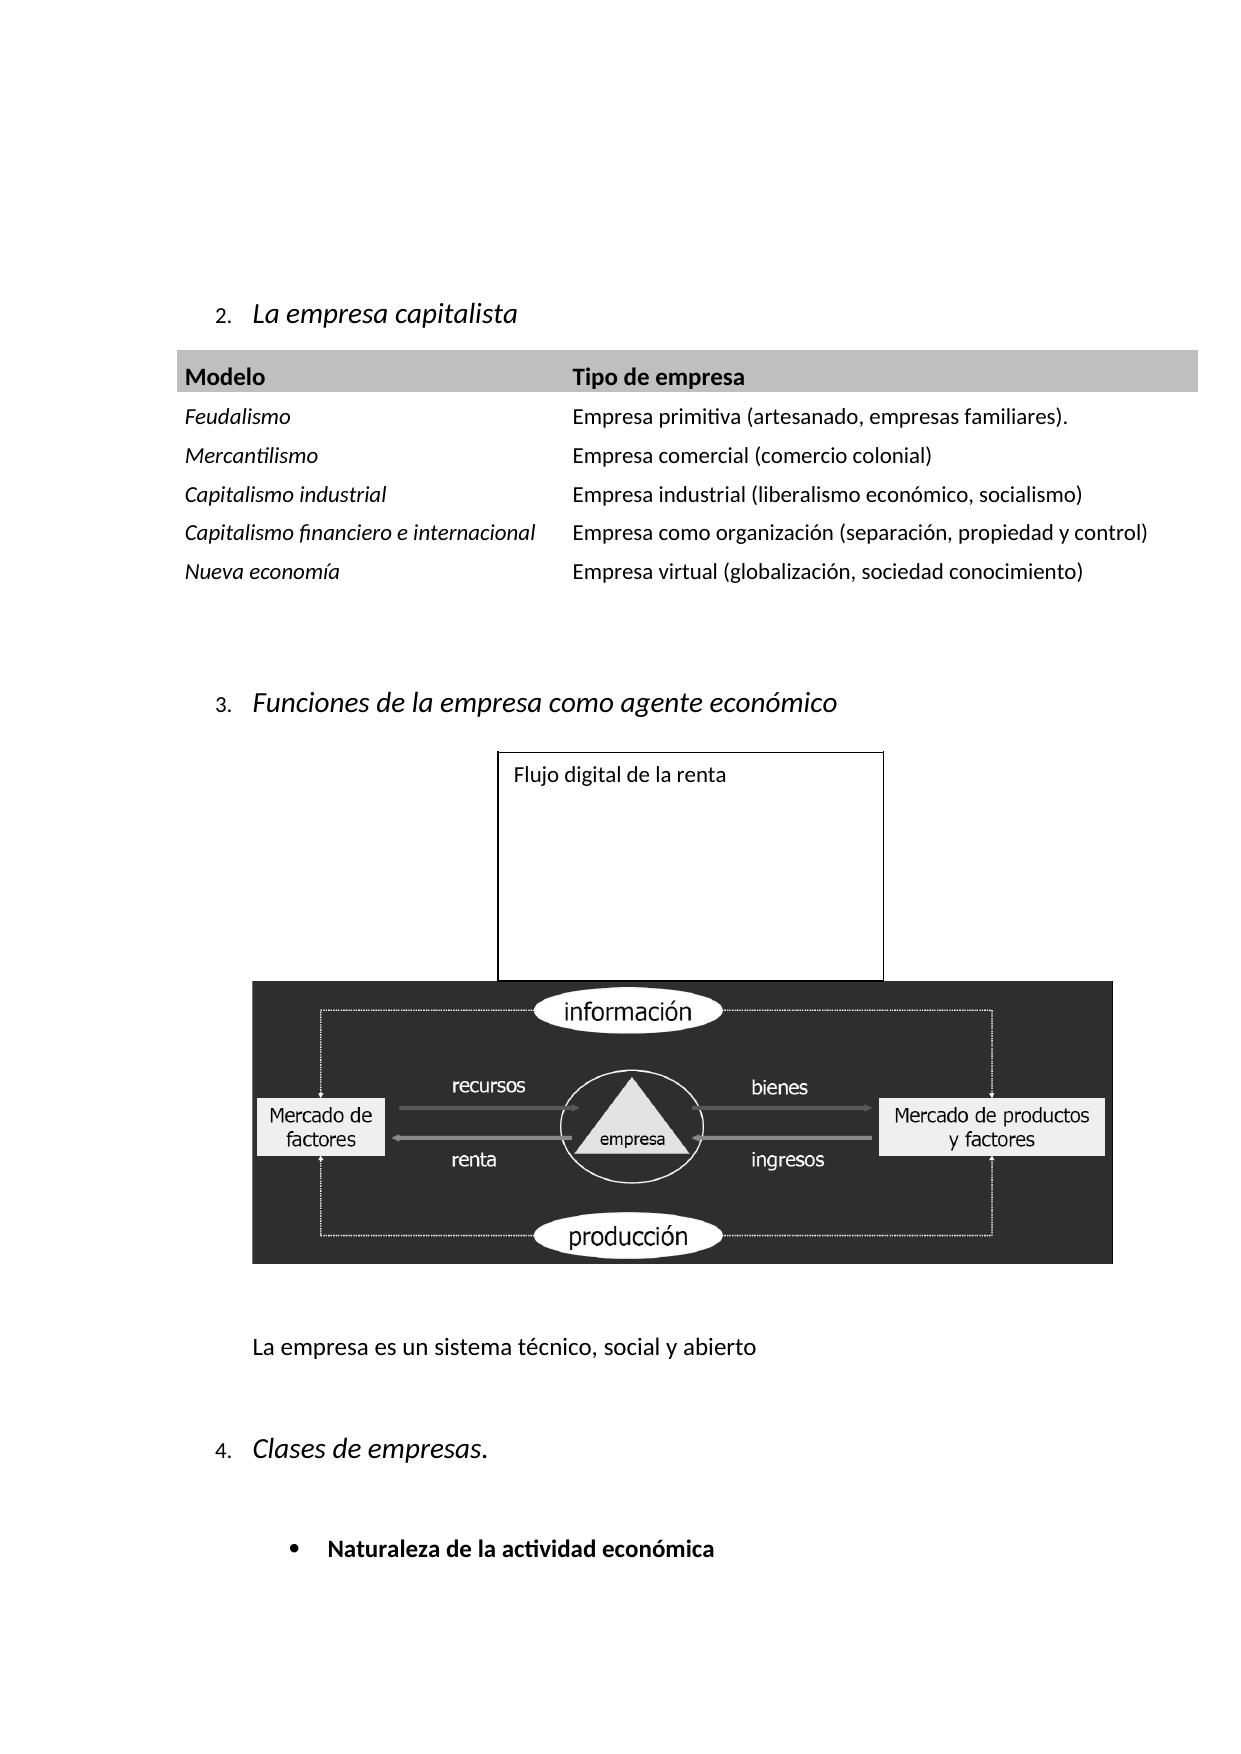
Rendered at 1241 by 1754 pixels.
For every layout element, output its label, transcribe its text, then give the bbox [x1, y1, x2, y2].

list Flujo digital de la renta [514, 760, 868, 788]
table_cell Empresa industrial (liberalismo económico, socialismo) [565, 469, 1198, 508]
list La empresa es un sistema técnico, social y abierto [252, 1331, 1063, 1362]
list Naturaleza de la actividad económica [290, 1534, 1063, 1564]
table_cell Mercantilismo [177, 430, 565, 469]
list Clases de empresas. [215, 1430, 1063, 1465]
table_cell Empresa comercial (comercio colonial) [565, 430, 1198, 469]
table_header Modelo [177, 350, 565, 392]
list La empresa capitalista [215, 295, 1063, 331]
table_cell Nueva economía [177, 547, 565, 585]
list [499, 753, 883, 980]
list Funciones de la empresa como agente económico [215, 684, 1063, 719]
table_header Tipo de empresa [565, 350, 1198, 392]
table_cell Capitalismo financiero e internacional [177, 508, 565, 547]
table_cell Feudalismo [177, 392, 565, 430]
table_cell Capitalismo industrial [177, 469, 565, 508]
table_cell Empresa virtual (globalización, sociedad conocimiento) [565, 547, 1198, 585]
table_cell Empresa como organización (separación, propiedad y control) [565, 508, 1198, 547]
table_cell Empresa primitiva (artesanado, empresas familiares). [565, 392, 1198, 430]
